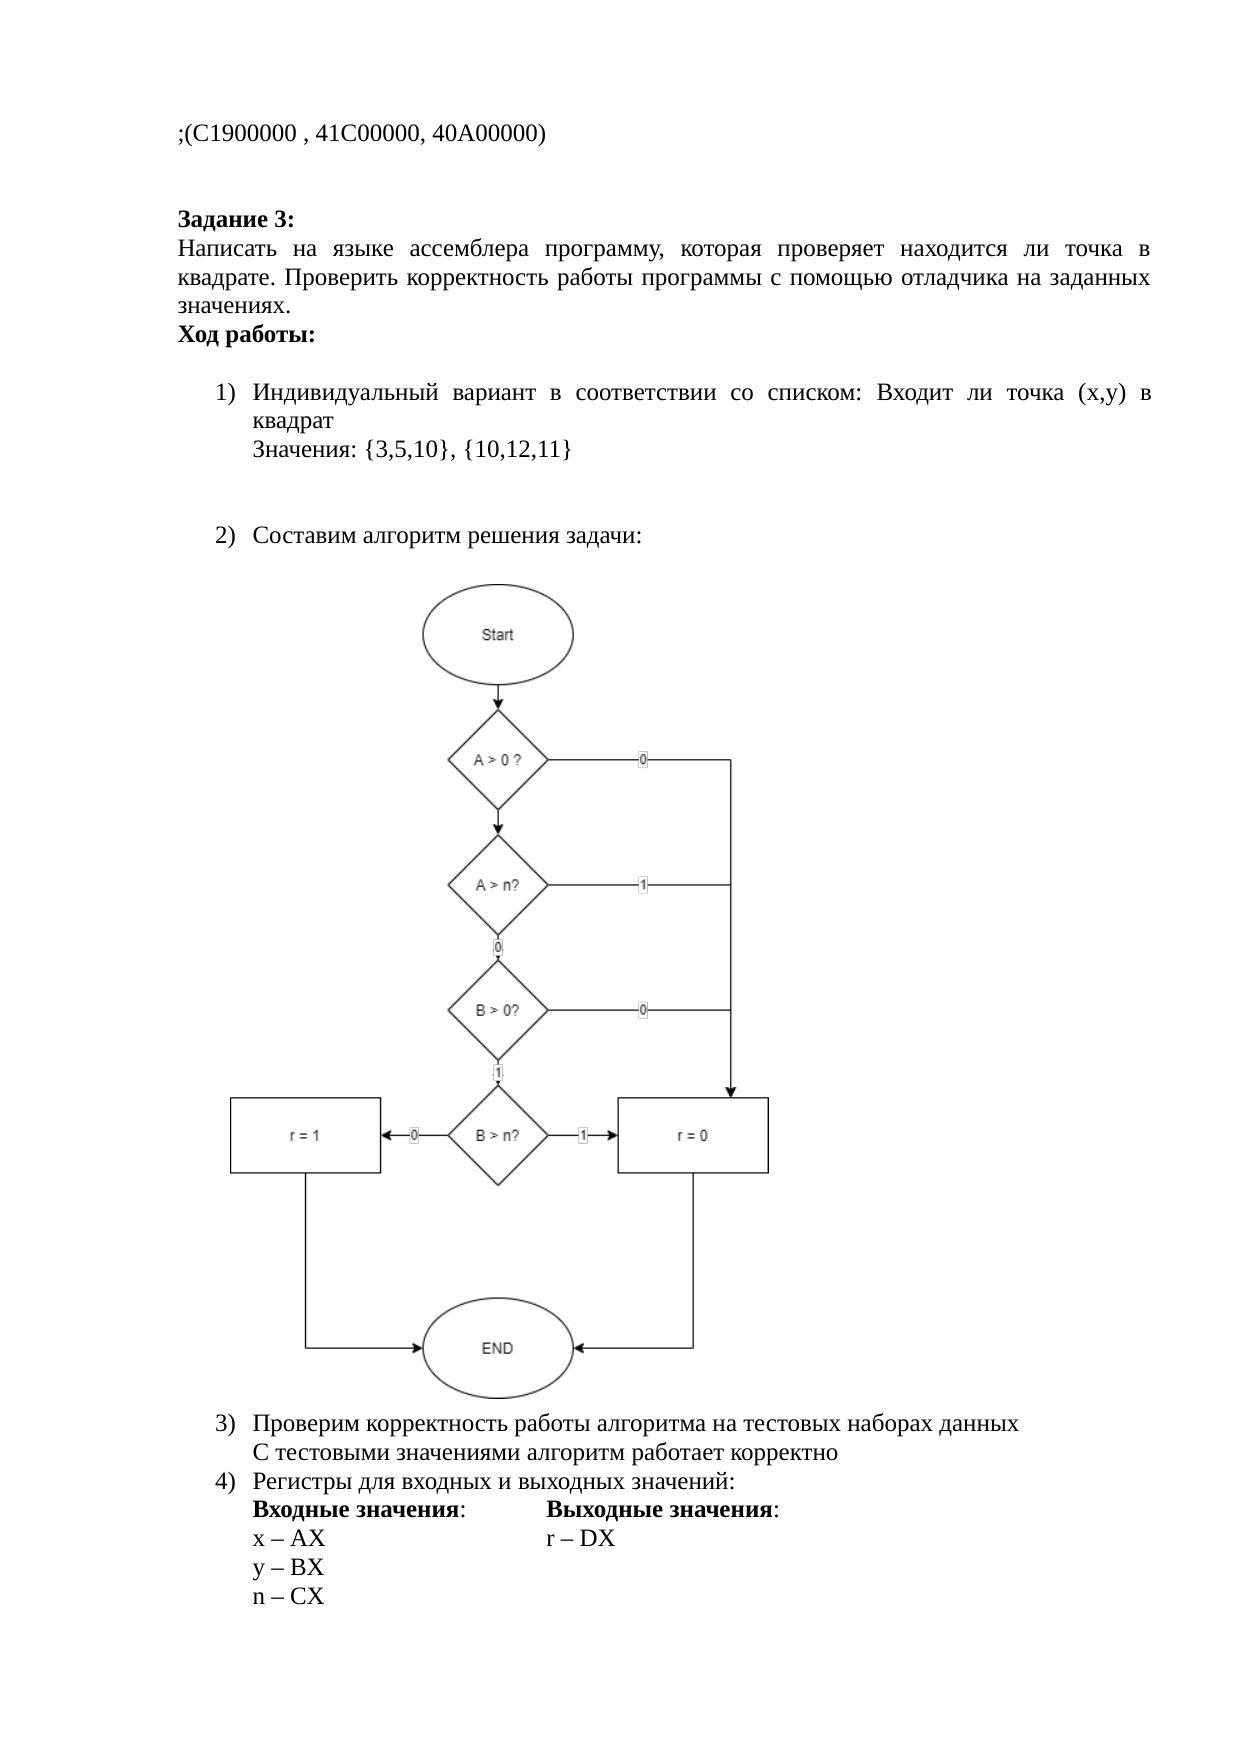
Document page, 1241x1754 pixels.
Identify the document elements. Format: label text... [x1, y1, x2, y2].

picture [230, 584, 769, 1399]
list Регистры для входных и выходных значений: [215, 1466, 1152, 1494]
text ;(C1900000 , 41C00000, 40A00000) [177, 118, 1152, 147]
text x – AX r – DX [252, 1523, 1152, 1552]
list Значения: {3,5,10}, {10,12,11} [252, 434, 1152, 463]
text С тестовыми значениями алгоритм работает корректно [252, 1437, 1152, 1466]
list Проверим корректность работы алгоритма на тестовых наборах данных [215, 1408, 1152, 1437]
text Задание 3: [177, 204, 1152, 233]
list Индивидуальный вариант в соответствии со списком: Входит ли точка (x,y) в квадрат [215, 377, 1152, 434]
text y – BX [252, 1552, 1152, 1581]
text n – CX [252, 1581, 1152, 1609]
text Ход работы: [177, 319, 1152, 348]
text Написать на языке ассемблера программу, которая проверяет находится ли точка в квадрате. Проверить корректность работы программы с помощью отладчика на заданных значениях. [177, 233, 1152, 319]
list Составим алгоритм решения задачи: [215, 521, 1152, 549]
text Входные значения: Выходные значения: [252, 1494, 1152, 1523]
